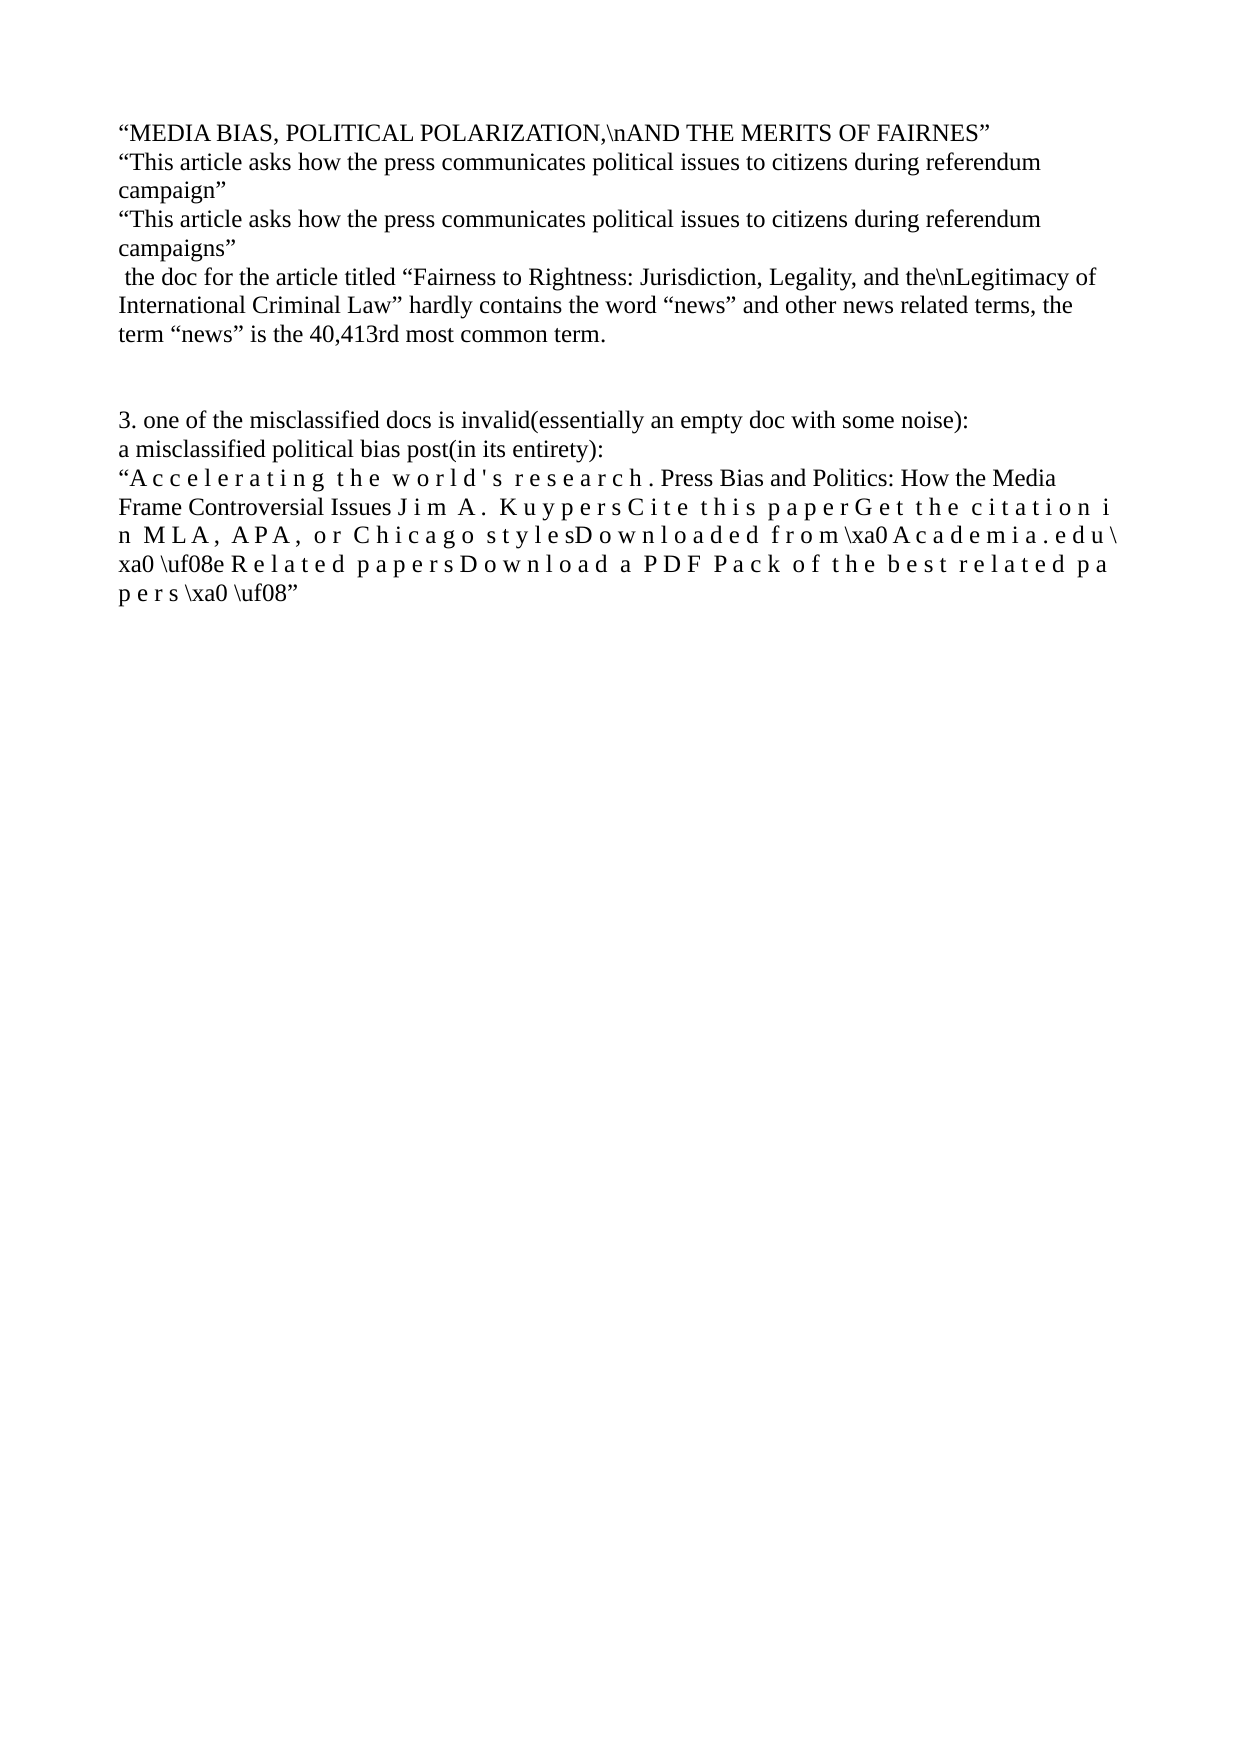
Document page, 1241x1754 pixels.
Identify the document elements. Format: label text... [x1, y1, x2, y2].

text “This article asks how the press communicates political issues to citizens during referendum campaign” [118, 147, 1122, 204]
text 3. one of the misclassified docs is invalid(essentially an empty doc with some noise): [118, 406, 1122, 434]
text a misclassified political bias post(in its entirety): [118, 434, 1122, 463]
text “This article asks how the press communicates political issues to citizens during referendum campaigns” [118, 204, 1122, 262]
text the doc for the article titled “Fairness to Rightness: Jurisdiction, Legality, and the\nLegitimacy of International Criminal Law” hardly contains the word “news” and other news related terms, the term “news” is the 40,413rd most common term. [118, 262, 1122, 348]
text “A c c e l e r a t i n g t h e w o r l d ' s r e s e a r c h . Press Bias and Politics: How the Media Frame Controversial Issues J i m A . K u y p e r s C i t e t h i s p a p e r G e t t h e c i t a t i o n i n M L A , A P A , o r C h i c a g o s t y l e sD o w n l o a d e d f r o m \xa0 A c a d e m i a . e d u \xa0 \uf08e R e l a t e d p a p e r s D o w n l o a d a P D F P a c k o f t h e b e s t r e l a t e d p a p e r s \xa0 \uf08” [118, 463, 1122, 607]
text “MEDIA BIAS, POLITICAL POLARIZATION,\nAND THE MERITS OF FAIRNES” [118, 118, 1122, 147]
